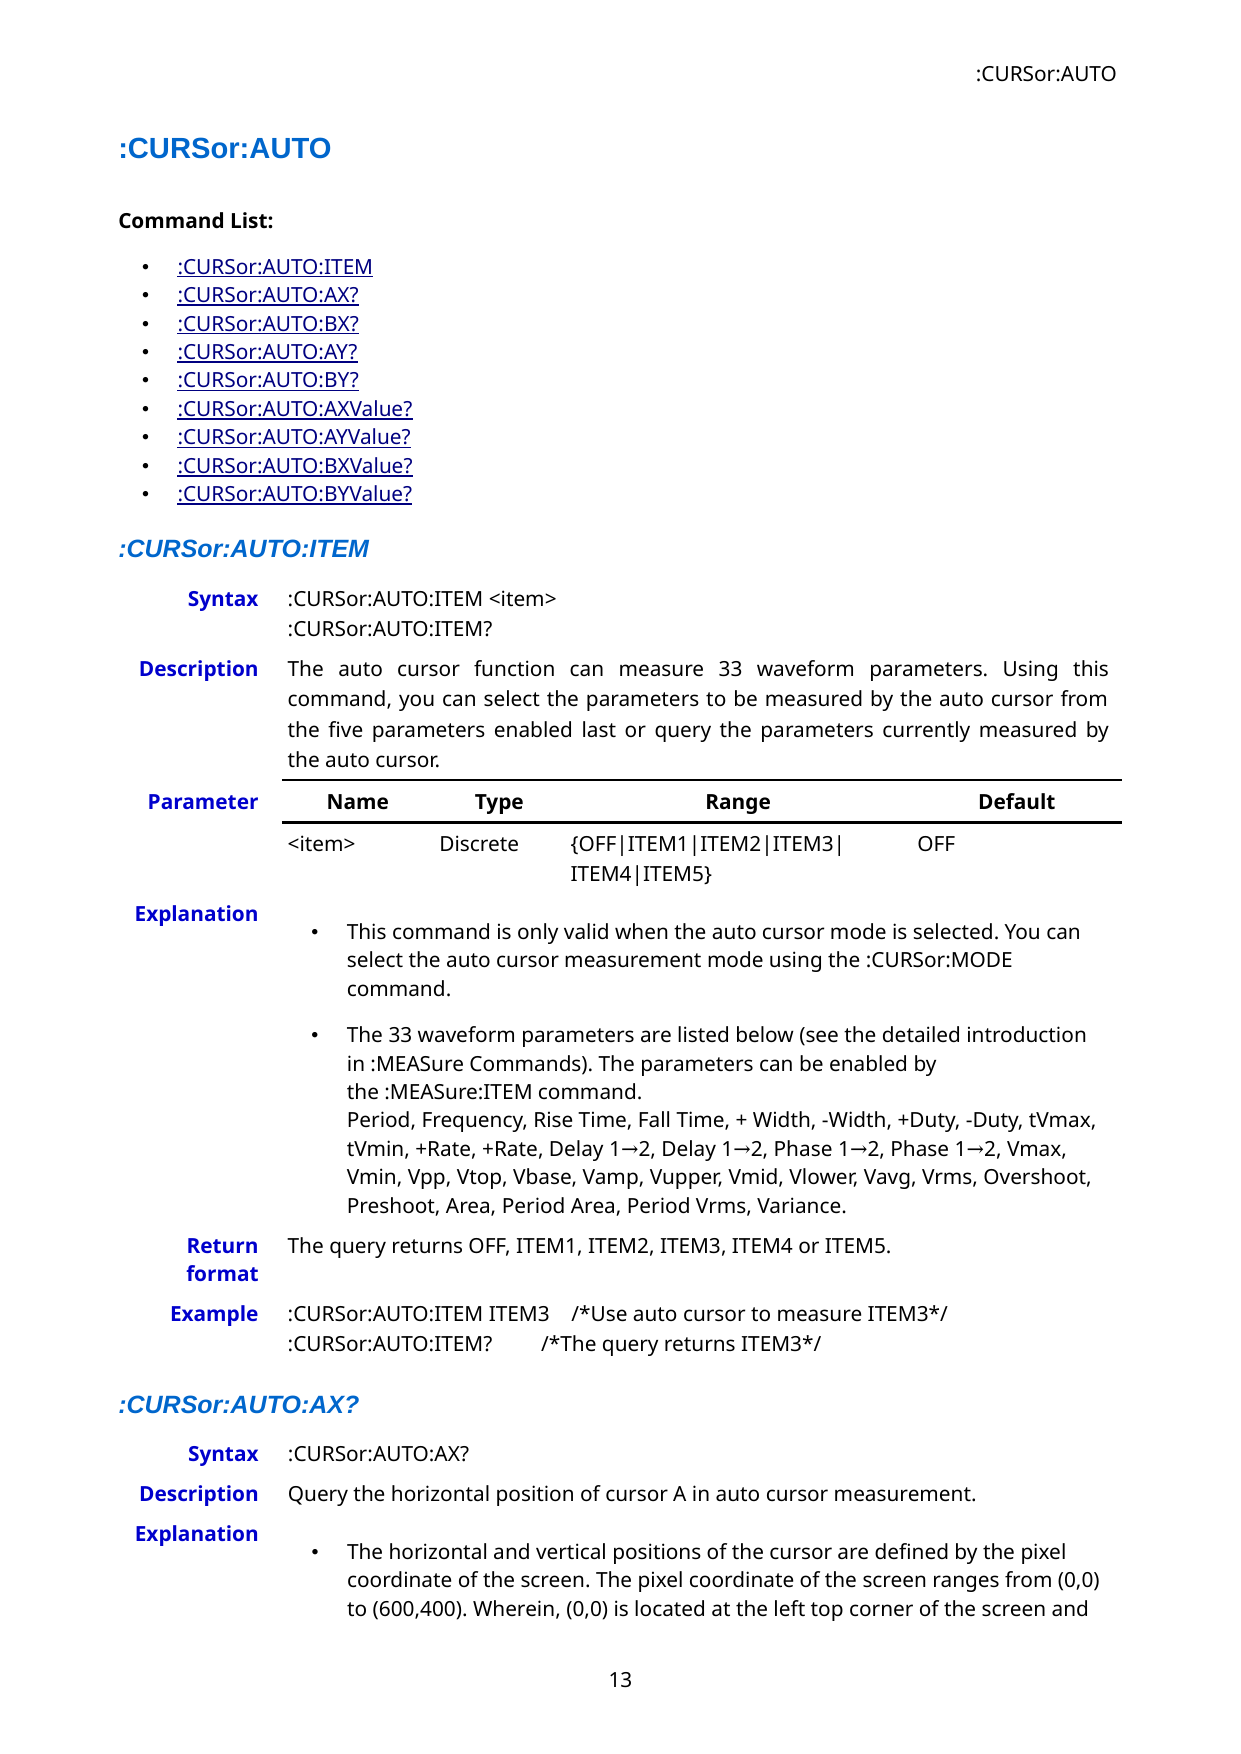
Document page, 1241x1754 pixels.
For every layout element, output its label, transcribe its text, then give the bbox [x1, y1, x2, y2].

table_cell Description [118, 648, 282, 779]
table_header :CURSor:AUTO:AX? [282, 1434, 1122, 1474]
list :CURSor:AUTO:AY? [142, 337, 1110, 366]
table_cell :CURSor:AUTO:ITEM ITEM3 /*Use auto cursor to measure ITEM3*/ :CURSor:AUTO:ITEM? /*The query returns ITEM3*/ [282, 1293, 1122, 1364]
table_cell Default [911, 781, 1122, 821]
list :CURSor:AUTO:ITEM [142, 252, 1110, 280]
list :CURSor:AUTO:AYValue? [142, 422, 1110, 451]
table_cell The horizontal and vertical positions of the cursor are defined by the pixel coordinate of the screen. The pixel coordinate of the screen ranges from (0,0) to (600,400). Wherein, (0,0) is located at the left top corner of the screen and [282, 1514, 1122, 1628]
table_cell [118, 821, 282, 894]
table_header Syntax [118, 578, 282, 648]
subtitle :CURSor:AUTO:ITEM [118, 534, 1122, 563]
text Command List: [118, 206, 1122, 234]
table_cell Parameter [118, 779, 282, 821]
list :CURSor:AUTO:BYValue? [142, 479, 1110, 508]
subtitle :CURSor:AUTO [118, 131, 1122, 165]
subtitle :CURSor:AUTO:AX? [118, 1390, 1122, 1419]
list :CURSor:AUTO:BX? [142, 309, 1110, 337]
list :CURSor:AUTO:BXValue? [142, 451, 1110, 479]
table_cell The auto cursor function can measure 33 waveform parameters. Using this command, you can select the parameters to be measured by the auto cursor from the five parameters enabled last or query the parameters currently measured by the auto cursor. [282, 648, 1122, 779]
table_cell The query returns OFF, ITEM1, ITEM2, ITEM3, ITEM4 or ITEM5. [282, 1225, 1122, 1293]
table_cell <item> [282, 824, 433, 894]
table_cell Return format [118, 1225, 282, 1293]
table_cell Query the horizontal position of cursor A in auto cursor measurement. [282, 1474, 1122, 1513]
list :CURSor:AUTO:BY? [142, 366, 1110, 394]
list :CURSor:AUTO:AX? [142, 280, 1110, 309]
table_cell Description [118, 1474, 282, 1513]
table_cell Range [565, 781, 911, 821]
table_cell Type [434, 781, 564, 821]
table_cell Name [282, 781, 433, 821]
table_cell Explanation [118, 894, 282, 1225]
list :CURSor:AUTO:AXValue? [142, 394, 1110, 422]
table_cell Example [118, 1293, 282, 1364]
table_cell {OFF|ITEM1|ITEM2|ITEM3|ITEM4|ITEM5} [565, 824, 911, 894]
table_header Syntax [118, 1434, 282, 1474]
table_header :CURSor:AUTO:ITEM <item> :CURSor:AUTO:ITEM? [282, 578, 1122, 648]
table_cell This command is only valid when the auto cursor mode is selected. You can select the auto cursor measurement mode using the :CURSor:MODE command. The 33 waveform parameters are listed below (see the detailed introduction in :MEASure Commands). The parameters can be enabled by the :MEASure:ITEM command. Period, Frequency, Rise Time, Fall Time, + Width, -Width, +Duty, -Duty, tVmax, tVmin, +Rate, +Rate, Delay 1→2, Delay 1→2, Phase 1→2, Phase 1→2, Vmax, Vmin, Vpp, Vtop, Vbase, Vamp, Vupper, Vmid, Vlower, Vavg, Vrms, Overshoot, Preshoot, Area, Period Area, Period Vrms, Variance. [282, 894, 1122, 1225]
table_cell Explanation [118, 1514, 282, 1628]
table_cell OFF [911, 824, 1122, 894]
table_cell Discrete [434, 824, 564, 894]
